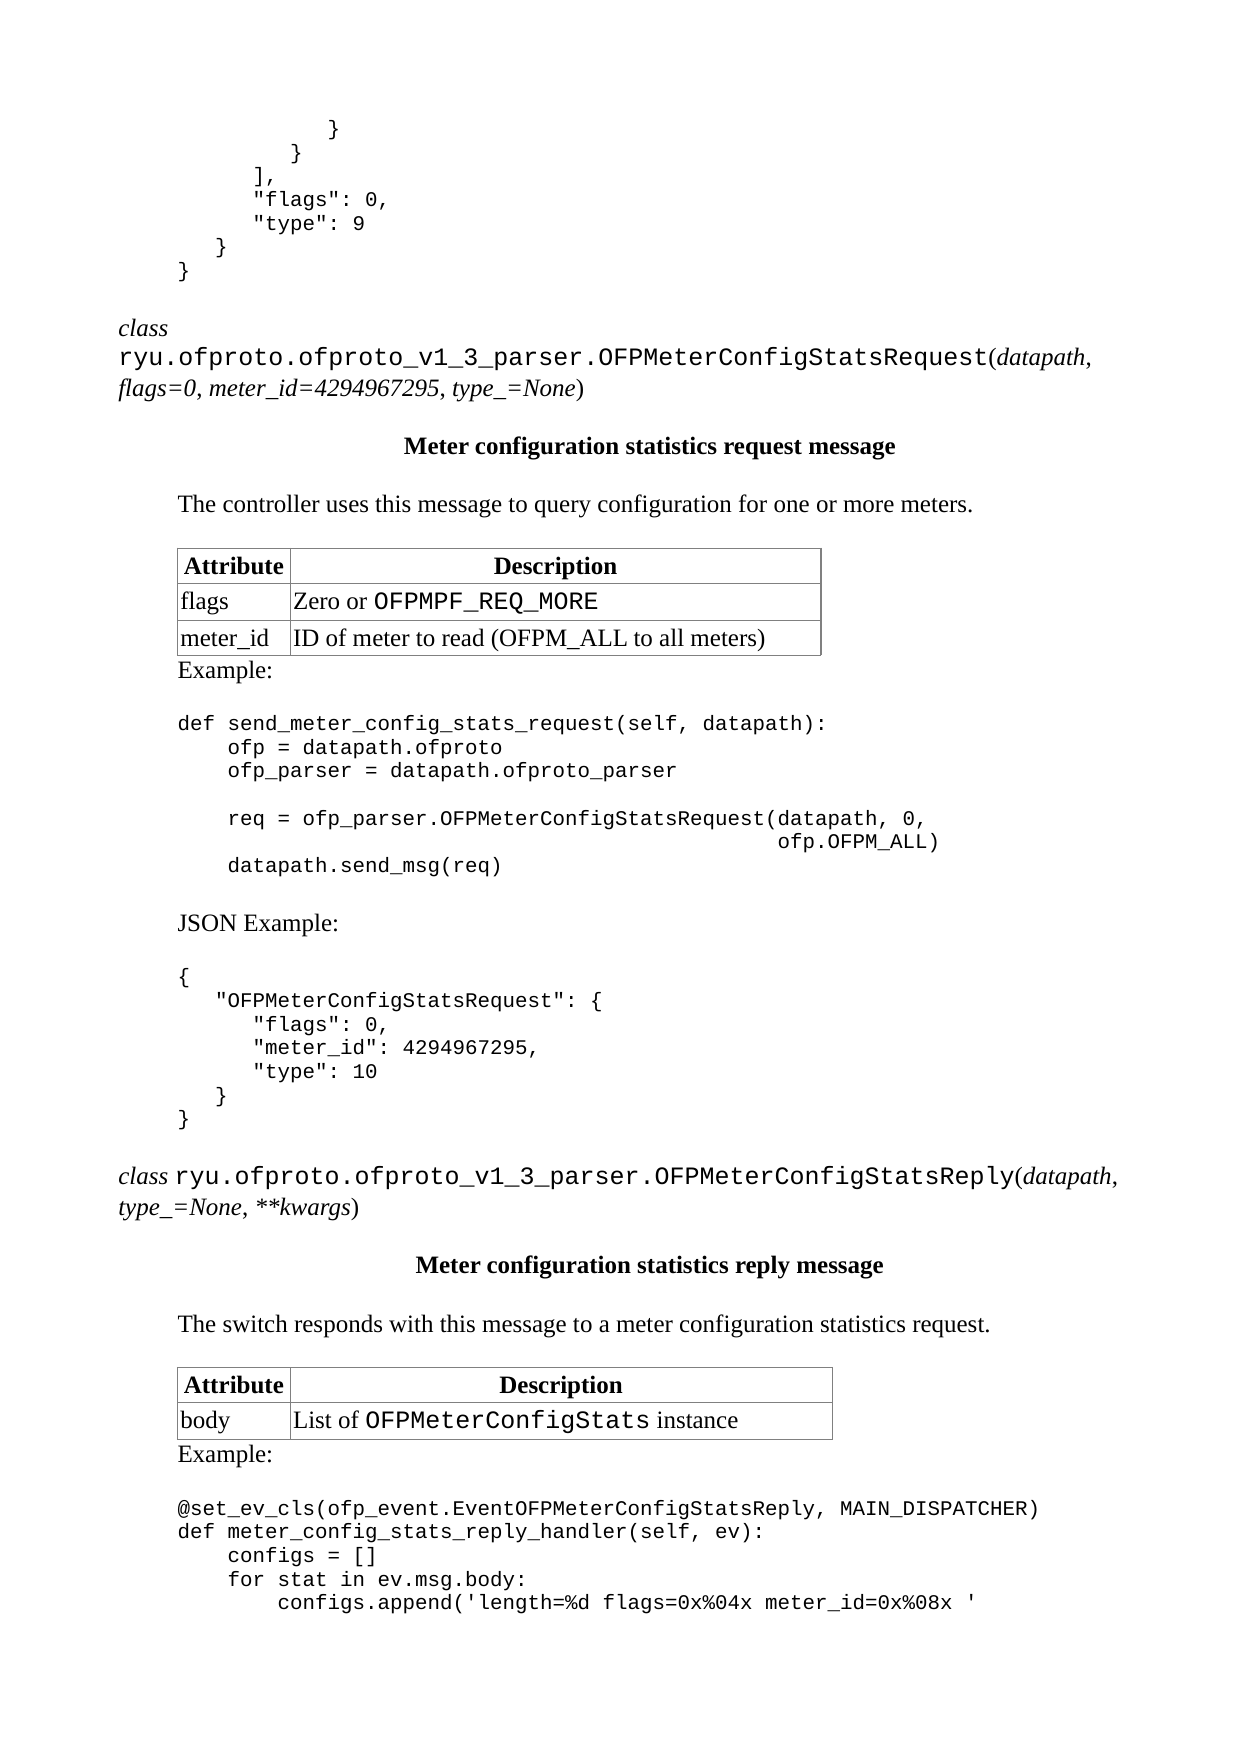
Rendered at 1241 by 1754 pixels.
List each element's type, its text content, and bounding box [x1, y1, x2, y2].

subtitle class ryu.ofproto.ofproto_v1_3_parser.OFPMeterConfigStatsRequest(datapath, flags=0, meter_id=4294967295, type_=None) [118, 313, 1122, 401]
text @set_ev_cls(ofp_event.EventOFPMeterConfigStatsReply, MAIN_DISPATCHER) [177, 1498, 1122, 1521]
text def meter_config_stats_reply_handler(self, ev): [177, 1521, 1122, 1545]
table_cell body [178, 1403, 290, 1439]
text configs.append('length=%d flags=0x%04x meter_id=0x%08x ' [177, 1592, 1122, 1616]
list JSON Example: [177, 908, 1122, 937]
text for stat in ev.msg.body: [177, 1568, 1122, 1592]
text { [177, 966, 1122, 990]
table_cell ID of meter to read (OFPM_ALL to all meters) [291, 621, 820, 654]
text ofp_parser = datapath.ofproto_parser [177, 760, 1122, 784]
table_header Attribute [178, 549, 290, 582]
text ofp = datapath.ofproto [177, 737, 1122, 760]
text ], [177, 165, 1122, 189]
text } [177, 260, 1122, 284]
table_cell List of OFPMeterConfigStats instance [291, 1403, 832, 1439]
list The switch responds with this message to a meter configuration statistics request. [177, 1309, 1122, 1337]
text "OFPMeterConfigStatsRequest": { [177, 990, 1122, 1014]
text "meter_id": 4294967295, [177, 1037, 1122, 1061]
text datapath.send_msg(req) [177, 855, 1122, 879]
text } [177, 1084, 1122, 1108]
table_cell flags [178, 584, 290, 619]
list Example: [177, 1439, 1122, 1468]
text def send_meter_config_stats_request(self, datapath): [177, 713, 1122, 737]
table_cell Zero or OFPMPF_REQ_MORE [291, 584, 820, 619]
list Meter configuration statistics reply message [177, 1250, 1122, 1279]
text ofp.OFPM_ALL) [177, 831, 1122, 855]
table_header Attribute [178, 1368, 290, 1402]
list Meter configuration statistics request message [177, 431, 1122, 460]
list The controller uses this message to query configuration for one or more meters. [177, 489, 1122, 518]
table_header Description [291, 1368, 832, 1402]
text } [177, 1108, 1122, 1132]
text } [177, 118, 1122, 142]
text } [177, 142, 1122, 165]
text "flags": 0, [177, 189, 1122, 213]
table_cell meter_id [178, 621, 290, 654]
table_header Description [291, 549, 820, 582]
text } [177, 236, 1122, 260]
text "type": 9 [177, 213, 1122, 236]
text req = ofp_parser.OFPMeterConfigStatsRequest(datapath, 0, [177, 808, 1122, 831]
subtitle class ryu.ofproto.ofproto_v1_3_parser.OFPMeterConfigStatsReply(datapath, type_=None, **kwargs) [118, 1161, 1122, 1221]
list Example: [177, 655, 1122, 684]
text configs = [] [177, 1545, 1122, 1568]
text "type": 10 [177, 1061, 1122, 1084]
text "flags": 0, [177, 1014, 1122, 1037]
